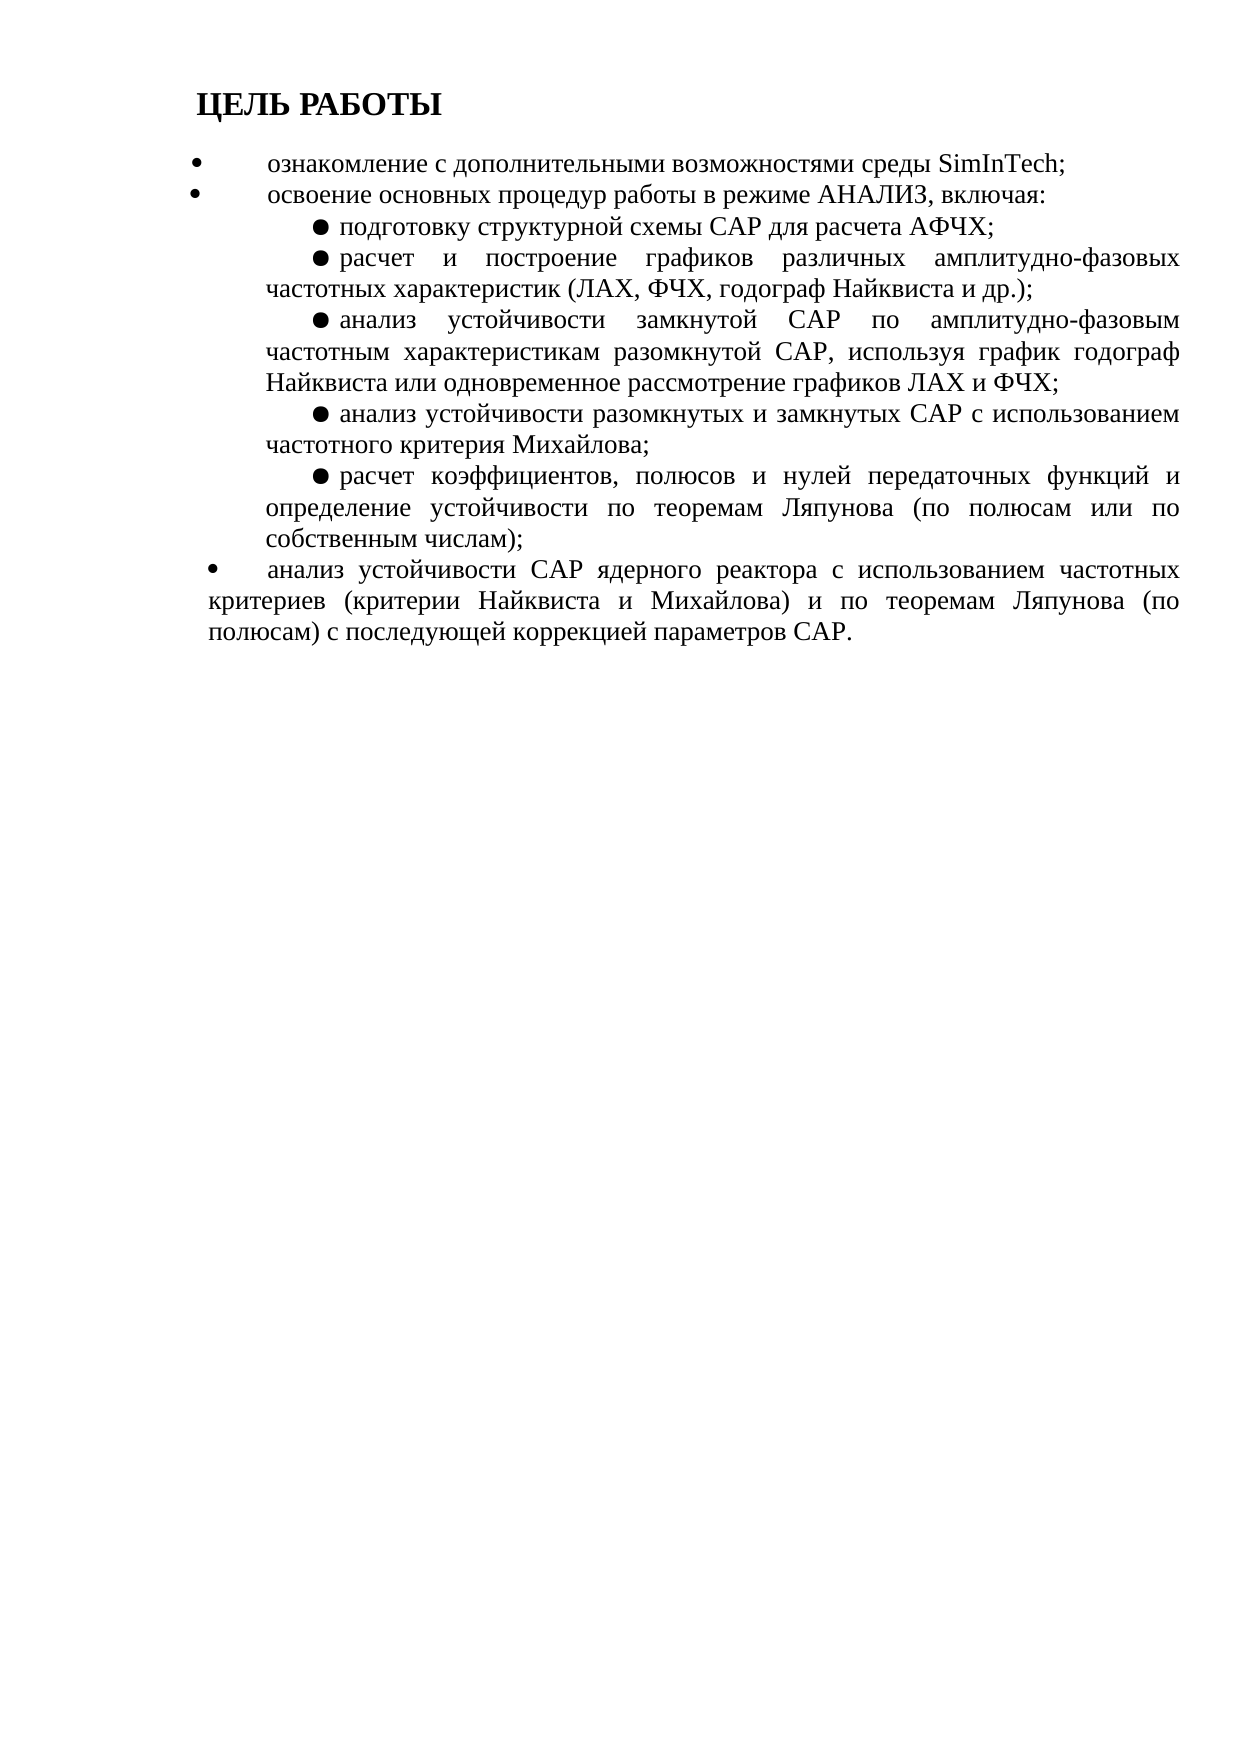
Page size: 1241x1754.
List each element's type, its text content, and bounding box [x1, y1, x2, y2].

subtitle ЦЕЛЬ РАБОТЫ [118, 84, 1181, 122]
list ознакомление с дополнительными возможностями среды SimInTech; [118, 147, 1181, 179]
list освоение основных процедур работы в режиме АНАЛИЗ, включая: [118, 179, 1181, 210]
list анализ устойчивости замкнутой САР по амплитудно-фазовым частотным характеристикам разомкнутой САР, используя график годограф Найквиста или одновременное рассмотрение графиков ЛАХ и ФЧХ; [236, 303, 1181, 397]
list анализ устойчивости разомкнутых и замкнутых САР с использованием частотного критерия Михайлова; [236, 397, 1181, 459]
list расчет коэффициентов, полюсов и нулей передаточных функций и определение устойчивости по теоремам Ляпунова (по полюсам или по собственным числам); [236, 459, 1181, 553]
list расчет и построение графиков различных амплитудно-фазовых частотных характеристик (ЛАХ, ФЧХ, годограф Найквиста и др.); [236, 241, 1181, 303]
list подготовку структурной схемы САР для расчета АФЧХ; [236, 210, 1181, 241]
list анализ устойчивости САР ядерного реактора с использованием частотных критериев (критерии Найквиста и Михайлова) и по теоремам Ляпунова (по полюсам) с последующей коррекцией параметров САР. [208, 553, 1181, 647]
